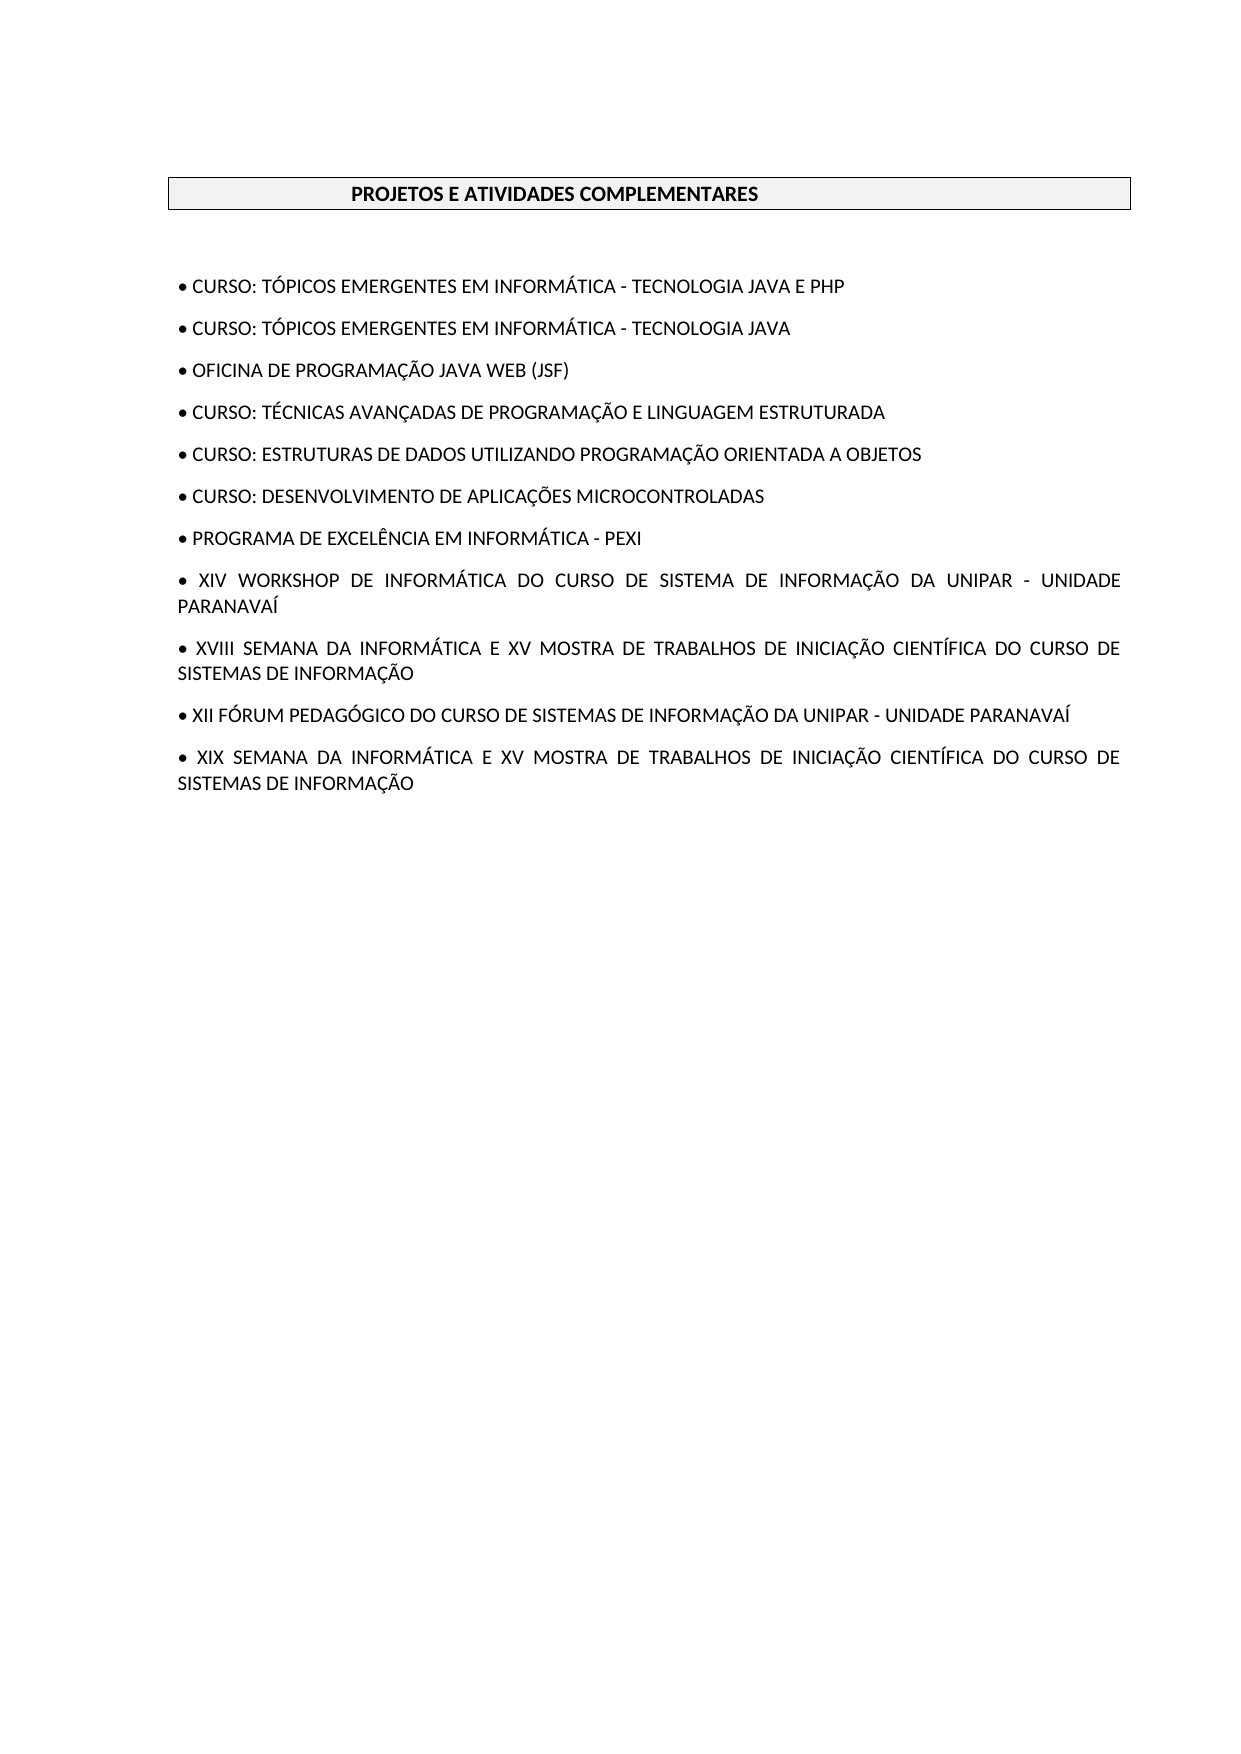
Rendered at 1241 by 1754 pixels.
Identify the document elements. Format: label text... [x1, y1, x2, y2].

text • XII FÓRUM PEDAGÓGICO DO CURSO DE SISTEMAS DE INFORMAÇÃO DA UNIPAR - UNIDADE PARANAVAÍ [177, 702, 1122, 728]
text • CURSO: ESTRUTURAS DE DADOS UTILIZANDO PROGRAMAÇÃO ORIENTADA A OBJETOS [177, 441, 1122, 467]
text • CURSO: TÓPICOS EMERGENTES EM INFORMÁTICA - TECNOLOGIA JAVA E PHP [177, 273, 1122, 298]
text • XVIII SEMANA DA INFORMÁTICA E XV MOSTRA DE TRABALHOS DE INICIAÇÃO CIENTÍFICA DO CURSO DE SISTEMAS DE INFORMAÇÃO [177, 635, 1122, 686]
text • PROGRAMA DE EXCELÊNCIA EM INFORMÁTICA - PEXI [177, 525, 1122, 551]
text • CURSO: TÉCNICAS AVANÇADAS DE PROGRAMAÇÃO E LINGUAGEM ESTRUTURADA [177, 399, 1122, 424]
text • XIX SEMANA DA INFORMÁTICA E XV MOSTRA DE TRABALHOS DE INICIAÇÃO CIENTÍFICA DO CURSO DE SISTEMAS DE INFORMAÇÃO [177, 744, 1122, 795]
text • OFICINA DE PROGRAMAÇÃO JAVA WEB (JSF) [177, 357, 1122, 382]
text • CURSO: TÓPICOS EMERGENTES EM INFORMÁTICA - TECNOLOGIA JAVA [177, 315, 1122, 340]
text PROJETOS E ATIVIDADES COMPLEMENTARES [169, 178, 1130, 209]
text • CURSO: DESENVOLVIMENTO DE APLICAÇÕES MICROCONTROLADAS [177, 483, 1122, 509]
text • XIV WORKSHOP DE INFORMÁTICA DO CURSO DE SISTEMA DE INFORMAÇÃO DA UNIPAR - UNIDADE PARANAVAÍ [177, 567, 1122, 618]
